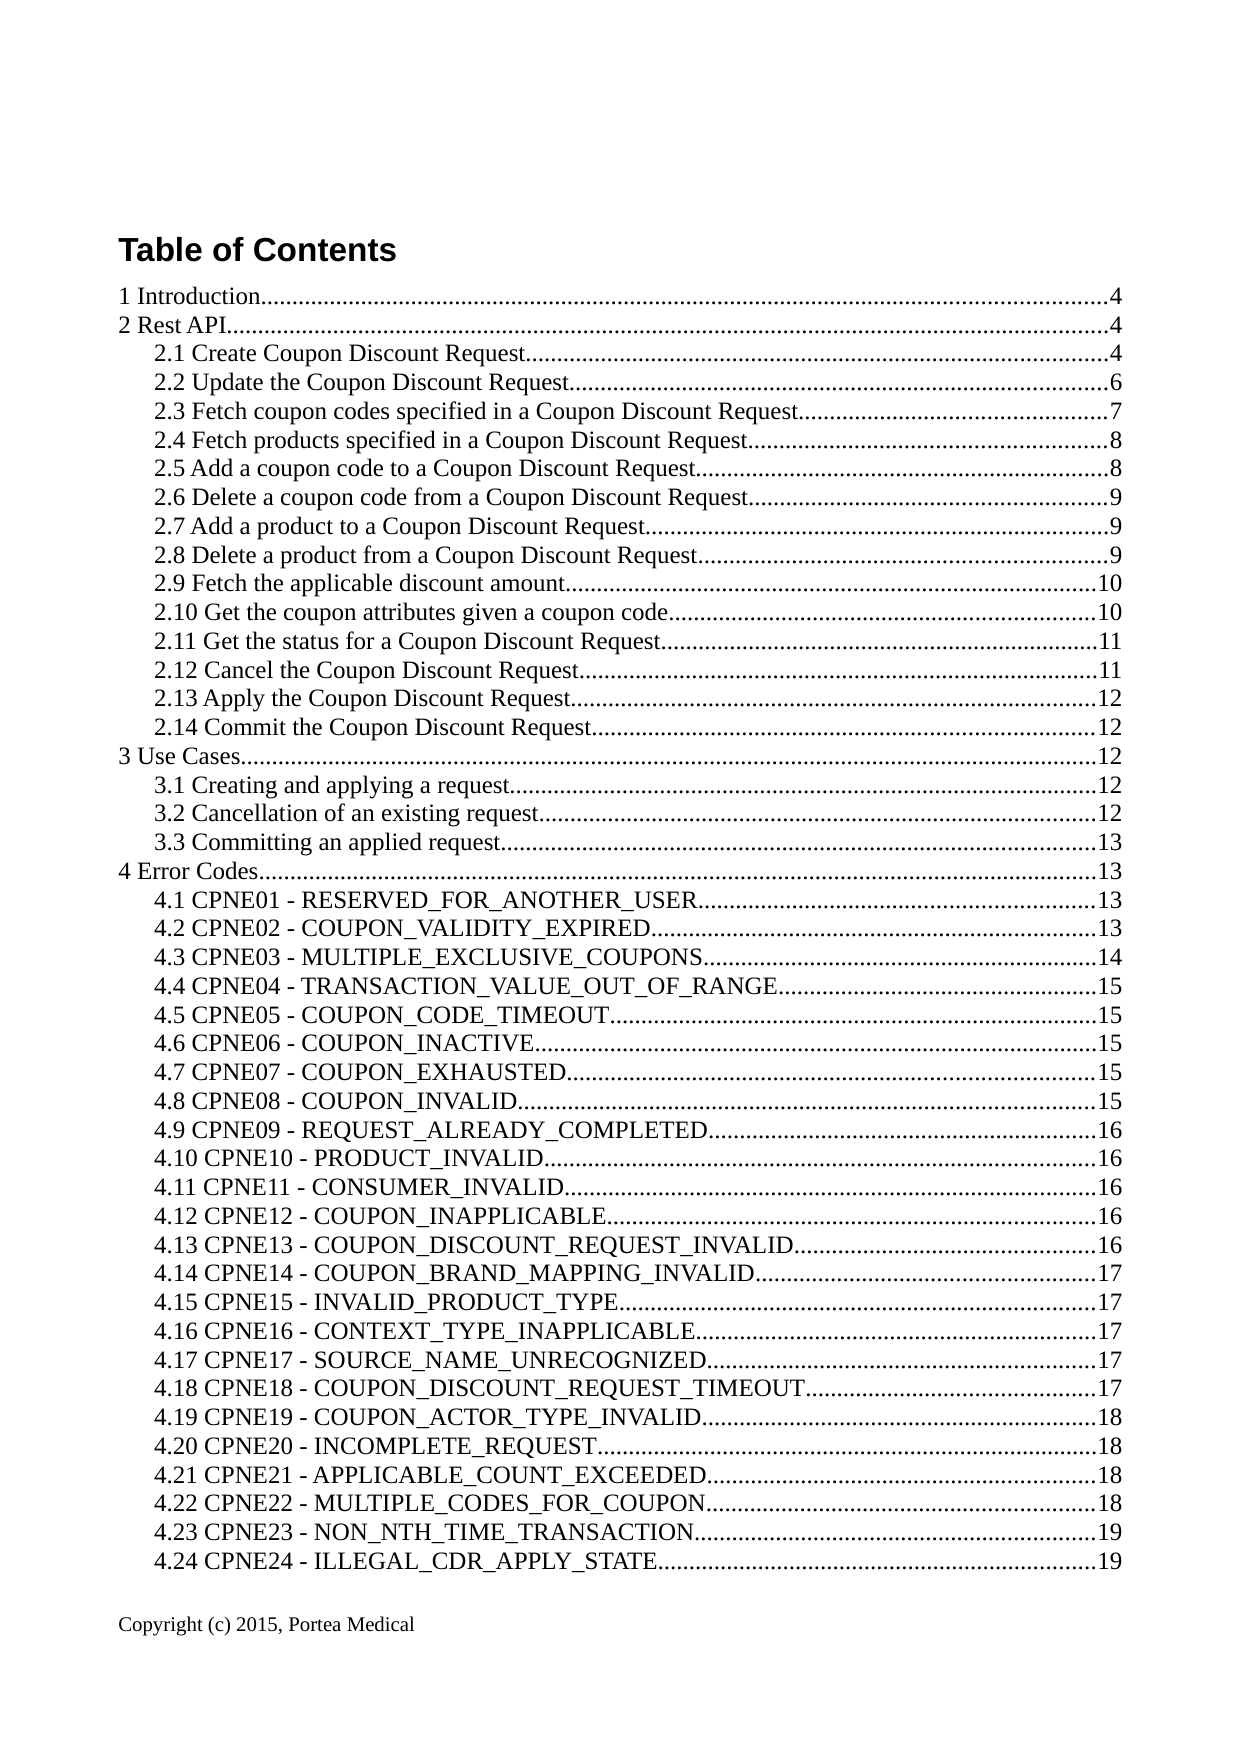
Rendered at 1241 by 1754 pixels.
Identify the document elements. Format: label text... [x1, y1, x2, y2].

text 4.6 CPNE06 - COUPON_INACTIVE 15 [148, 1028, 1122, 1057]
text 4.22 CPNE22 - MULTIPLE_CODES_FOR_COUPON 18 [148, 1488, 1122, 1517]
text 4.19 CPNE19 - COUPON_ACTOR_TYPE_INVALID 18 [148, 1402, 1122, 1431]
text 4 Error Codes 13 [118, 856, 1122, 885]
text 4.1 CPNE01 - RESERVED_FOR_ANOTHER_USER 13 [148, 885, 1122, 913]
text 2.9 Fetch the applicable discount amount 10 [148, 568, 1122, 597]
text 2.6 Delete a coupon code from a Coupon Discount Request 9 [148, 482, 1122, 511]
text 4.10 CPNE10 - PRODUCT_INVALID 16 [148, 1143, 1122, 1172]
text 2.13 Apply the Coupon Discount Request 12 [148, 683, 1122, 712]
text 4.23 CPNE23 - NON_NTH_TIME_TRANSACTION 19 [148, 1517, 1122, 1546]
text 2.2 Update the Coupon Discount Request 6 [148, 367, 1122, 396]
text 3.3 Committing an applied request 13 [148, 827, 1122, 856]
text 4.18 CPNE18 - COUPON_DISCOUNT_REQUEST_TIMEOUT 17 [148, 1373, 1122, 1402]
text 2.4 Fetch products specified in a Coupon Discount Request 8 [148, 425, 1122, 453]
text 4.17 CPNE17 - SOURCE_NAME_UNRECOGNIZED 17 [148, 1345, 1122, 1373]
text 3 Use Cases 12 [118, 741, 1122, 770]
text 4.14 CPNE14 - COUPON_BRAND_MAPPING_INVALID 17 [148, 1258, 1122, 1287]
text 4.5 CPNE05 - COUPON_CODE_TIMEOUT 15 [148, 1000, 1122, 1028]
text 4.11 CPNE11 - CONSUMER_INVALID 16 [148, 1172, 1122, 1201]
text 2.8 Delete a product from a Coupon Discount Request 9 [148, 540, 1122, 568]
text 4.16 CPNE16 - CONTEXT_TYPE_INAPPLICABLE 17 [148, 1316, 1122, 1345]
text 4.13 CPNE13 - COUPON_DISCOUNT_REQUEST_INVALID 16 [148, 1230, 1122, 1258]
text 4.4 CPNE04 - TRANSACTION_VALUE_OUT_OF_RANGE 15 [148, 971, 1122, 1000]
text 3.1 Creating and applying a request 12 [148, 770, 1122, 798]
text 2 Rest API 4 [118, 310, 1122, 338]
text 4.7 CPNE07 - COUPON_EXHAUSTED 15 [148, 1057, 1122, 1086]
text 4.24 CPNE24 - ILLEGAL_CDR_APPLY_STATE 19 [148, 1546, 1122, 1575]
text 2.7 Add a product to a Coupon Discount Request 9 [148, 511, 1122, 540]
text 2.11 Get the status for a Coupon Discount Request 11 [148, 626, 1122, 655]
text 4.9 CPNE09 - REQUEST_ALREADY_COMPLETED 16 [148, 1115, 1122, 1143]
text 2.5 Add a coupon code to a Coupon Discount Request 8 [148, 453, 1122, 482]
text 2.3 Fetch coupon codes specified in a Coupon Discount Request 7 [148, 396, 1122, 425]
text 4.12 CPNE12 - COUPON_INAPPLICABLE 16 [148, 1201, 1122, 1230]
text 2.12 Cancel the Coupon Discount Request 11 [148, 655, 1122, 683]
text 4.8 CPNE08 - COUPON_INVALID 15 [148, 1086, 1122, 1115]
text 4.21 CPNE21 - APPLICABLE_COUNT_EXCEEDED 18 [148, 1460, 1122, 1488]
text 2.10 Get the coupon attributes given a coupon code 10 [148, 597, 1122, 626]
text 2.1 Create Coupon Discount Request 4 [148, 338, 1122, 367]
subtitle Table of Contents [118, 230, 1122, 268]
text 4.20 CPNE20 - INCOMPLETE_REQUEST 18 [148, 1431, 1122, 1460]
text 4.3 CPNE03 - MULTIPLE_EXCLUSIVE_COUPONS 14 [148, 942, 1122, 971]
text 4.15 CPNE15 - INVALID_PRODUCT_TYPE 17 [148, 1287, 1122, 1316]
text 3.2 Cancellation of an existing request 12 [148, 798, 1122, 827]
text 2.14 Commit the Coupon Discount Request 12 [148, 712, 1122, 741]
text 1 Introduction 4 [118, 281, 1122, 310]
text 4.2 CPNE02 - COUPON_VALIDITY_EXPIRED 13 [148, 913, 1122, 942]
